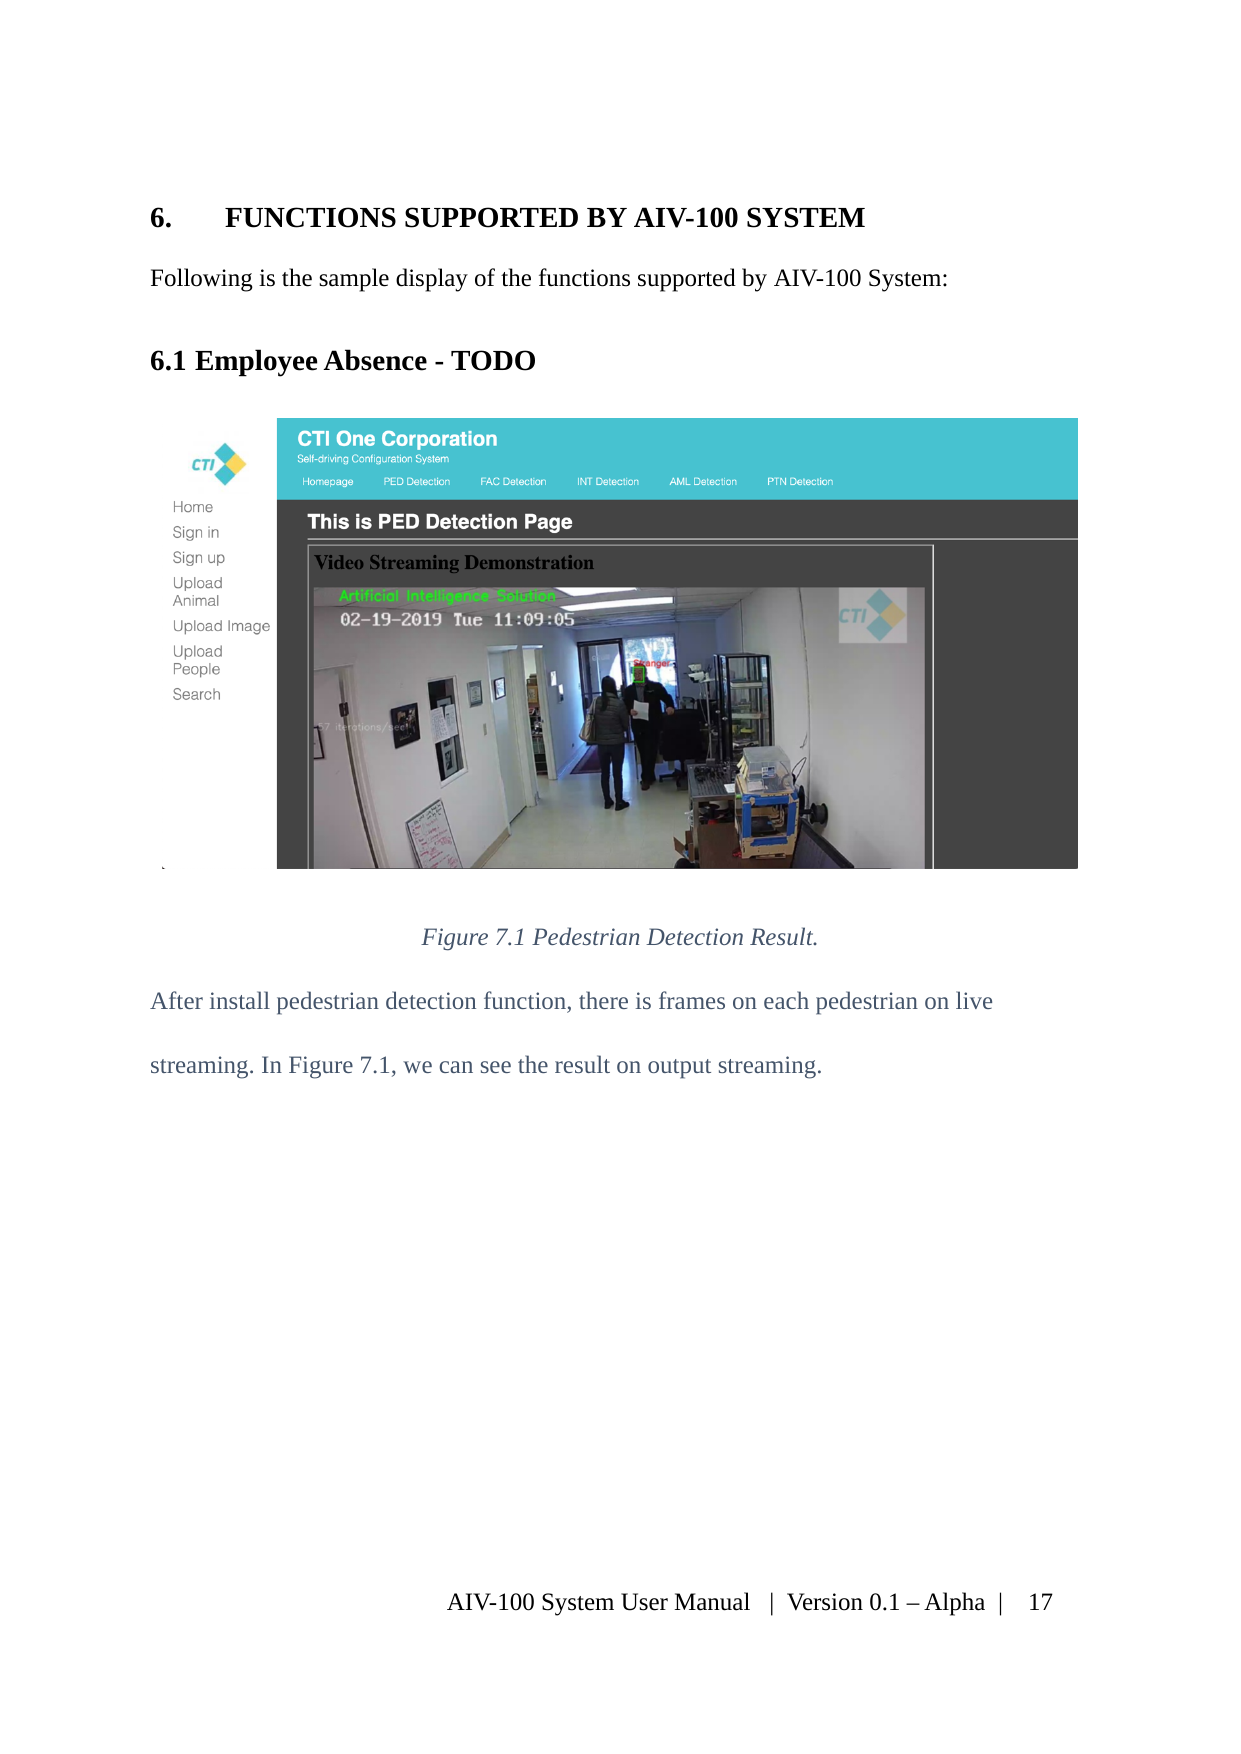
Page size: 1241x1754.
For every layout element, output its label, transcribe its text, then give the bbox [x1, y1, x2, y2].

text Following is the sample display of the functions supported by AIV-100 System: [150, 263, 1090, 292]
text streaming. In Figure 7.1, we can see the result on output streaming. [150, 1050, 1090, 1079]
text After install pedestrian detection function, there is frames on each pedestrian on live [150, 986, 1090, 1015]
picture [162, 418, 1078, 869]
text Figure 7.1 Pedestrian Detection Result. [150, 922, 1090, 951]
subtitle Employee Absence - TODO [150, 343, 1090, 377]
subtitle FUNCTIONS SUPPORTED BY AIV-100 System [150, 200, 1090, 233]
